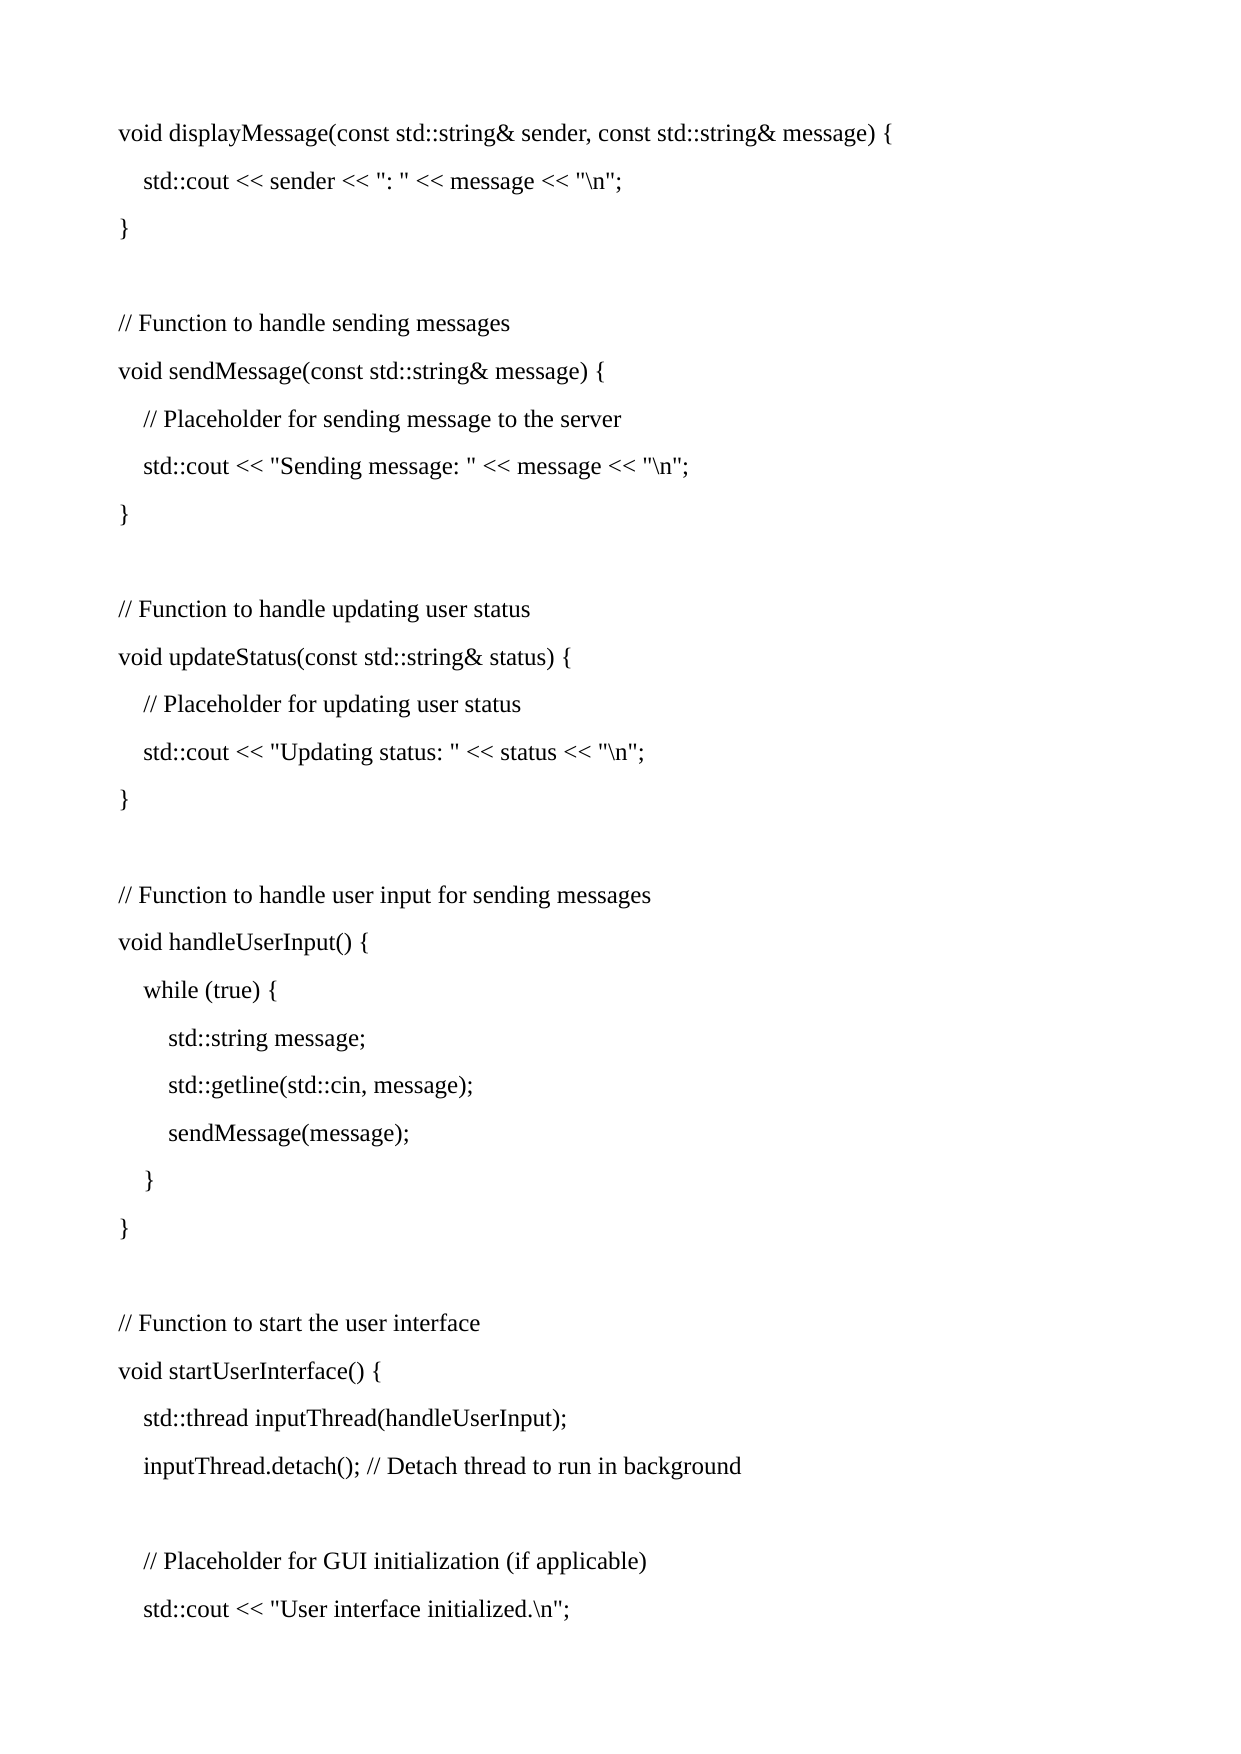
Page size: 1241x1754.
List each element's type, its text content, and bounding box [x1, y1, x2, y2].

text void updateStatus(const std::string& status) { [118, 642, 1122, 671]
text } [118, 1213, 1122, 1242]
text std::thread inputThread(handleUserInput); [118, 1403, 1122, 1432]
text std::getline(std::cin, message); [118, 1070, 1122, 1099]
text // Function to handle user input for sending messages [118, 880, 1122, 908]
text // Placeholder for GUI initialization (if applicable) [118, 1546, 1122, 1575]
text void sendMessage(const std::string& message) { [118, 356, 1122, 385]
text sendMessage(message); [118, 1118, 1122, 1147]
text // Placeholder for sending message to the server [118, 404, 1122, 432]
text void displayMessage(const std::string& sender, const std::string& message) { [118, 118, 1122, 147]
text void startUserInterface() { [118, 1356, 1122, 1384]
text while (true) { [118, 975, 1122, 1004]
text // Function to handle sending messages [118, 308, 1122, 337]
text } [118, 784, 1122, 813]
text void handleUserInput() { [118, 927, 1122, 956]
text // Placeholder for updating user status [118, 689, 1122, 718]
text } [118, 499, 1122, 528]
text std::string message; [118, 1023, 1122, 1051]
text std::cout << "Sending message: " << message << "\n"; [118, 451, 1122, 480]
text std::cout << "User interface initialized.\n"; [118, 1594, 1122, 1623]
text // Function to handle updating user status [118, 594, 1122, 623]
text inputThread.detach(); // Detach thread to run in background [118, 1451, 1122, 1480]
text } [118, 1165, 1122, 1194]
text } [118, 213, 1122, 242]
text // Function to start the user interface [118, 1308, 1122, 1337]
text std::cout << "Updating status: " << status << "\n"; [118, 737, 1122, 766]
text std::cout << sender << ": " << message << "\n"; [118, 166, 1122, 194]
